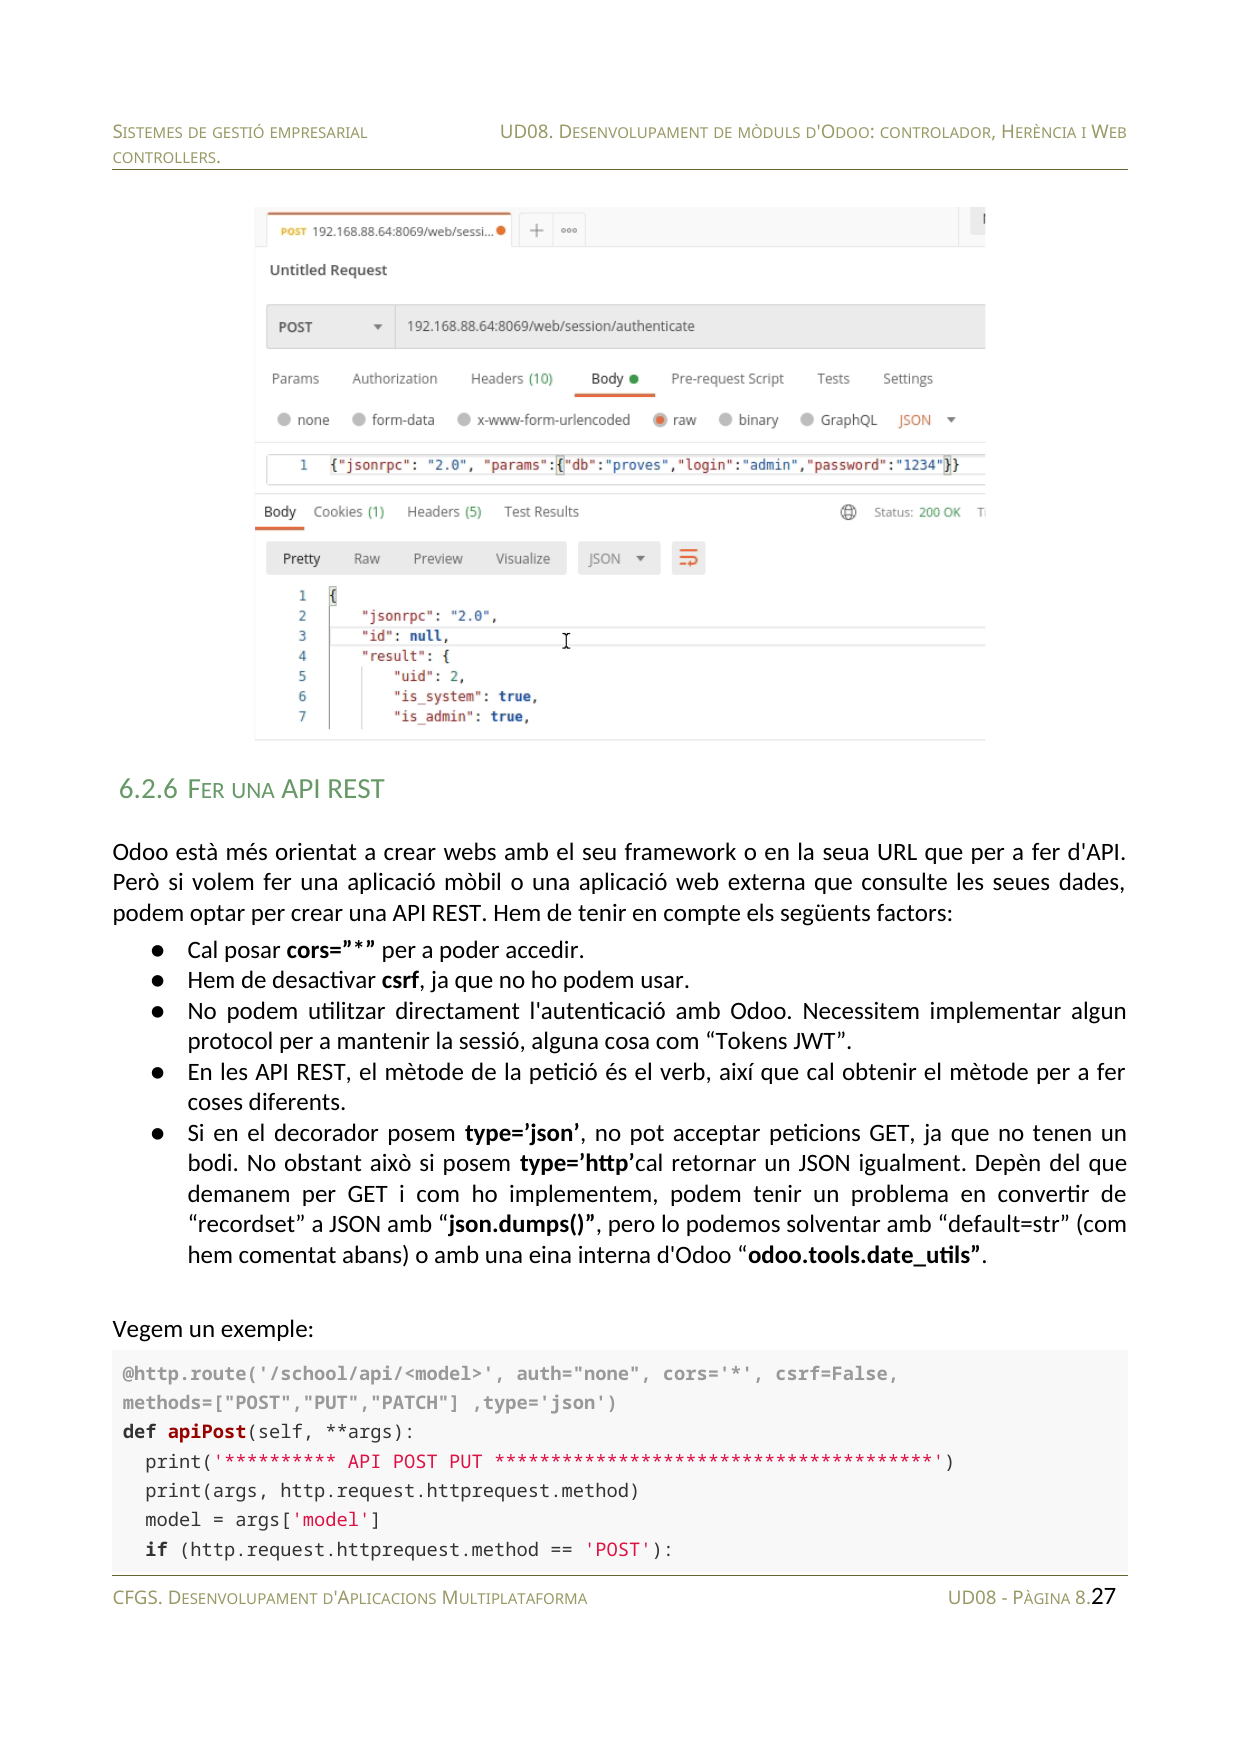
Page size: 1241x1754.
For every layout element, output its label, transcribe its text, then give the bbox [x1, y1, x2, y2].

subtitle Fer una API REST [112, 770, 1128, 806]
list En les API REST, el mètode de la petició és el verb, així que cal obtenir el mètode per a fer coses diferents. [150, 1056, 1128, 1117]
table_header @http.route('/school/api/<model>', auth="none", cors='*', csrf=False, methods=["POST","PUT","PATCH"] ,type='json') def apiPost(self, **args): print('********** API POST PUT ***************************************') print(args, http.request.httprequest.method) model = args['model'] if (http.request.httprequest.method == 'POST'): [112, 1350, 1128, 1572]
list No podem utilitzar directament l'autenticació amb Odoo. Necessitem implementar algun protocol per a mantenir la sessió, alguna cosa com “Tokens JWT”. [150, 995, 1128, 1056]
list Cal posar cors=”*” per a poder accedir. [150, 934, 1128, 964]
list Hem de desactivar csrf, ja que no ho podem usar. [150, 964, 1128, 995]
text Vegem un exemple: [112, 1313, 1128, 1343]
picture [254, 207, 986, 746]
list Si en el decorador posem type=’json’, no pot acceptar peticions GET, ja que no tenen un bodi. No obstant això si posem type=’http’cal retornar un JSON igualment. Depèn del que demanem per GET i com ho implementem, podem tenir un problema en convertir de “recordset” a JSON amb “json.dumps()”, pero lo podemos solventar amb “default=str” (com hem comentat abans) o amb una eina interna d'Odoo “odoo.tools.date_utils”. [150, 1117, 1128, 1269]
text Odoo està més orientat a crear webs amb el seu framework o en la seua URL que per a fer d'API. Però si volem fer una aplicació mòbil o una aplicació web externa que consulte les seues dades, podem optar per crear una API REST. Hem de tenir en compte els següents factors: [112, 836, 1128, 927]
